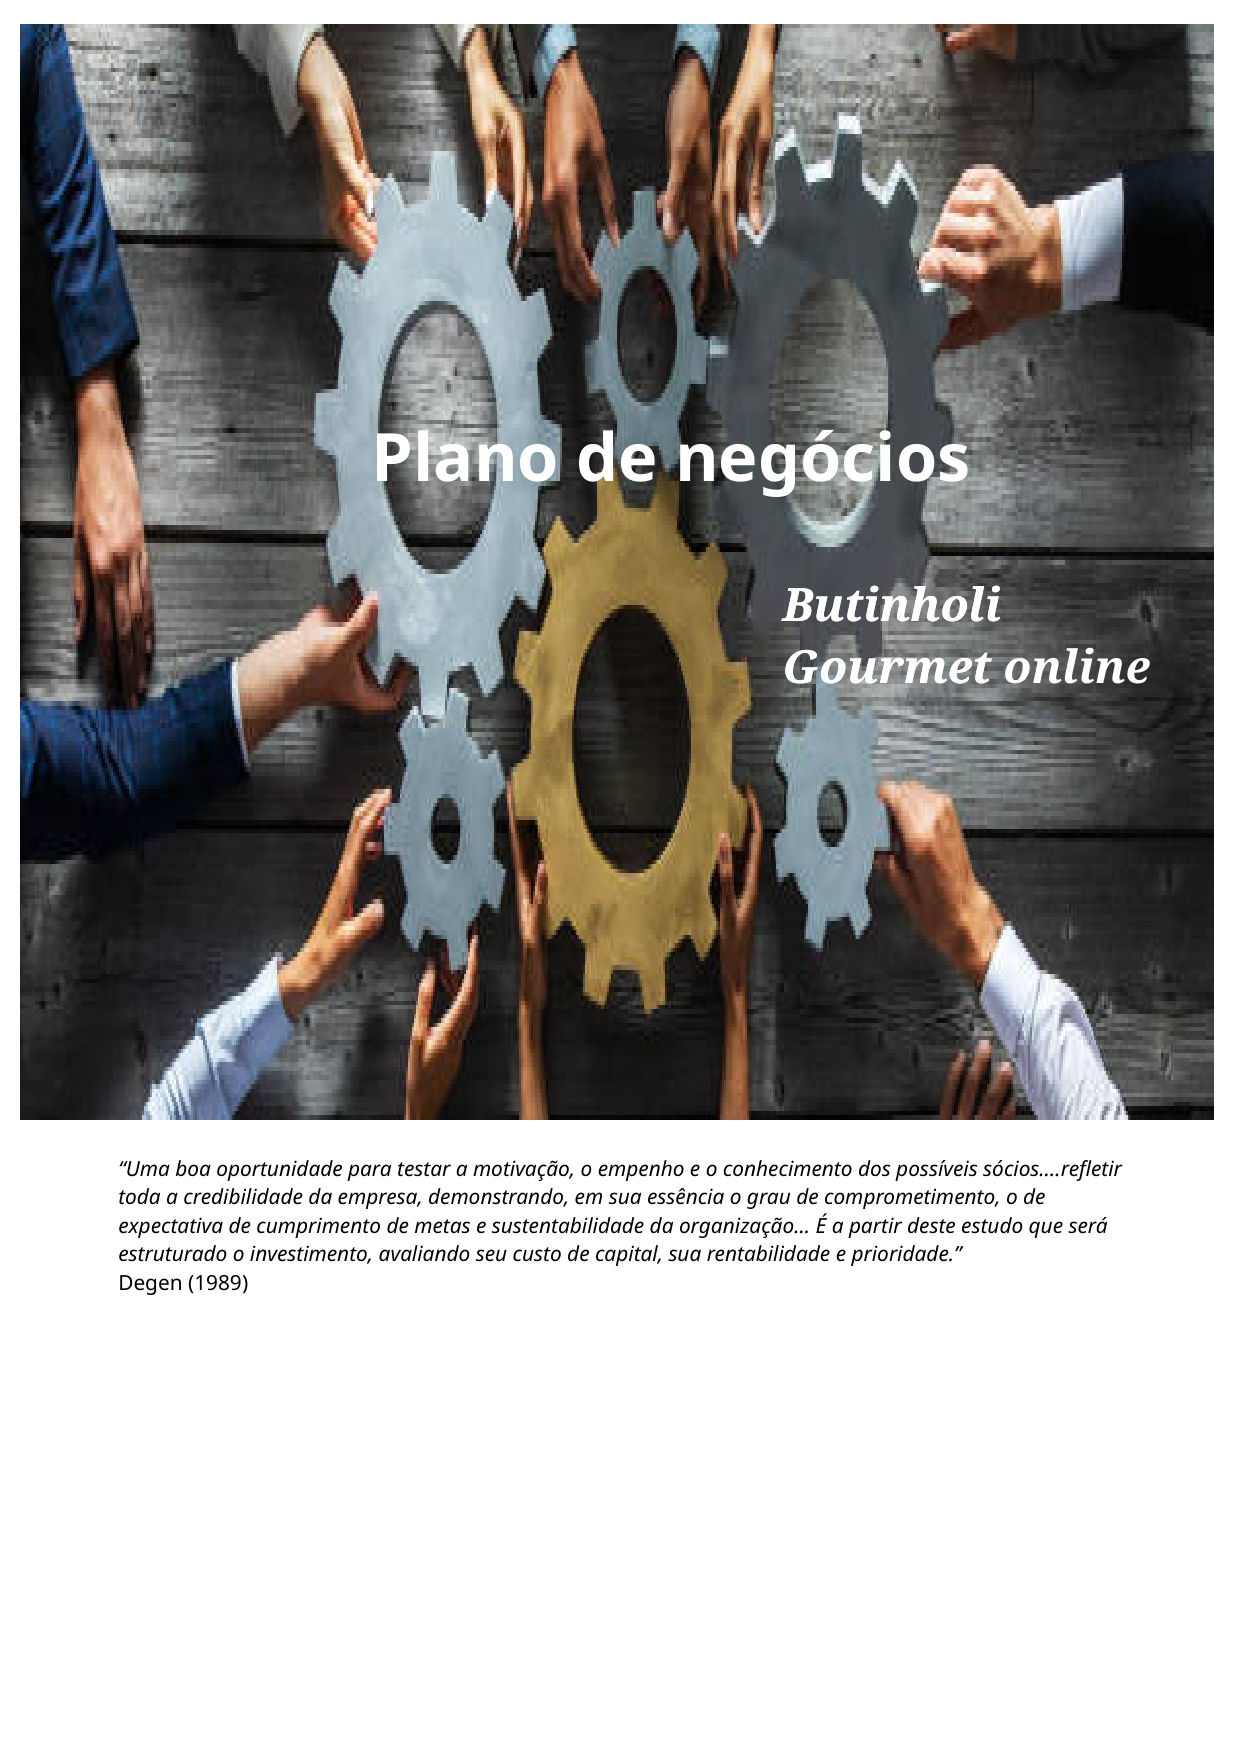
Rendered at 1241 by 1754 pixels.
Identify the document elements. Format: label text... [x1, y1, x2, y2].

picture [20, 24, 1214, 1120]
text Degen (1989) [118, 1268, 1146, 1296]
text “Uma boa oportunidade para testar a motivação, o empenho e o conhecimento dos possíveis sócios….refletir toda a credibilidade da empresa, demonstrando, em sua essência o grau de comprometimento, o de expectativa de cumprimento de metas e sustentabilidade da organização... É a partir deste estudo que será estruturado o investimento, avaliando seu custo de capital, sua rentabilidade e prioridade.” [118, 1154, 1146, 1268]
